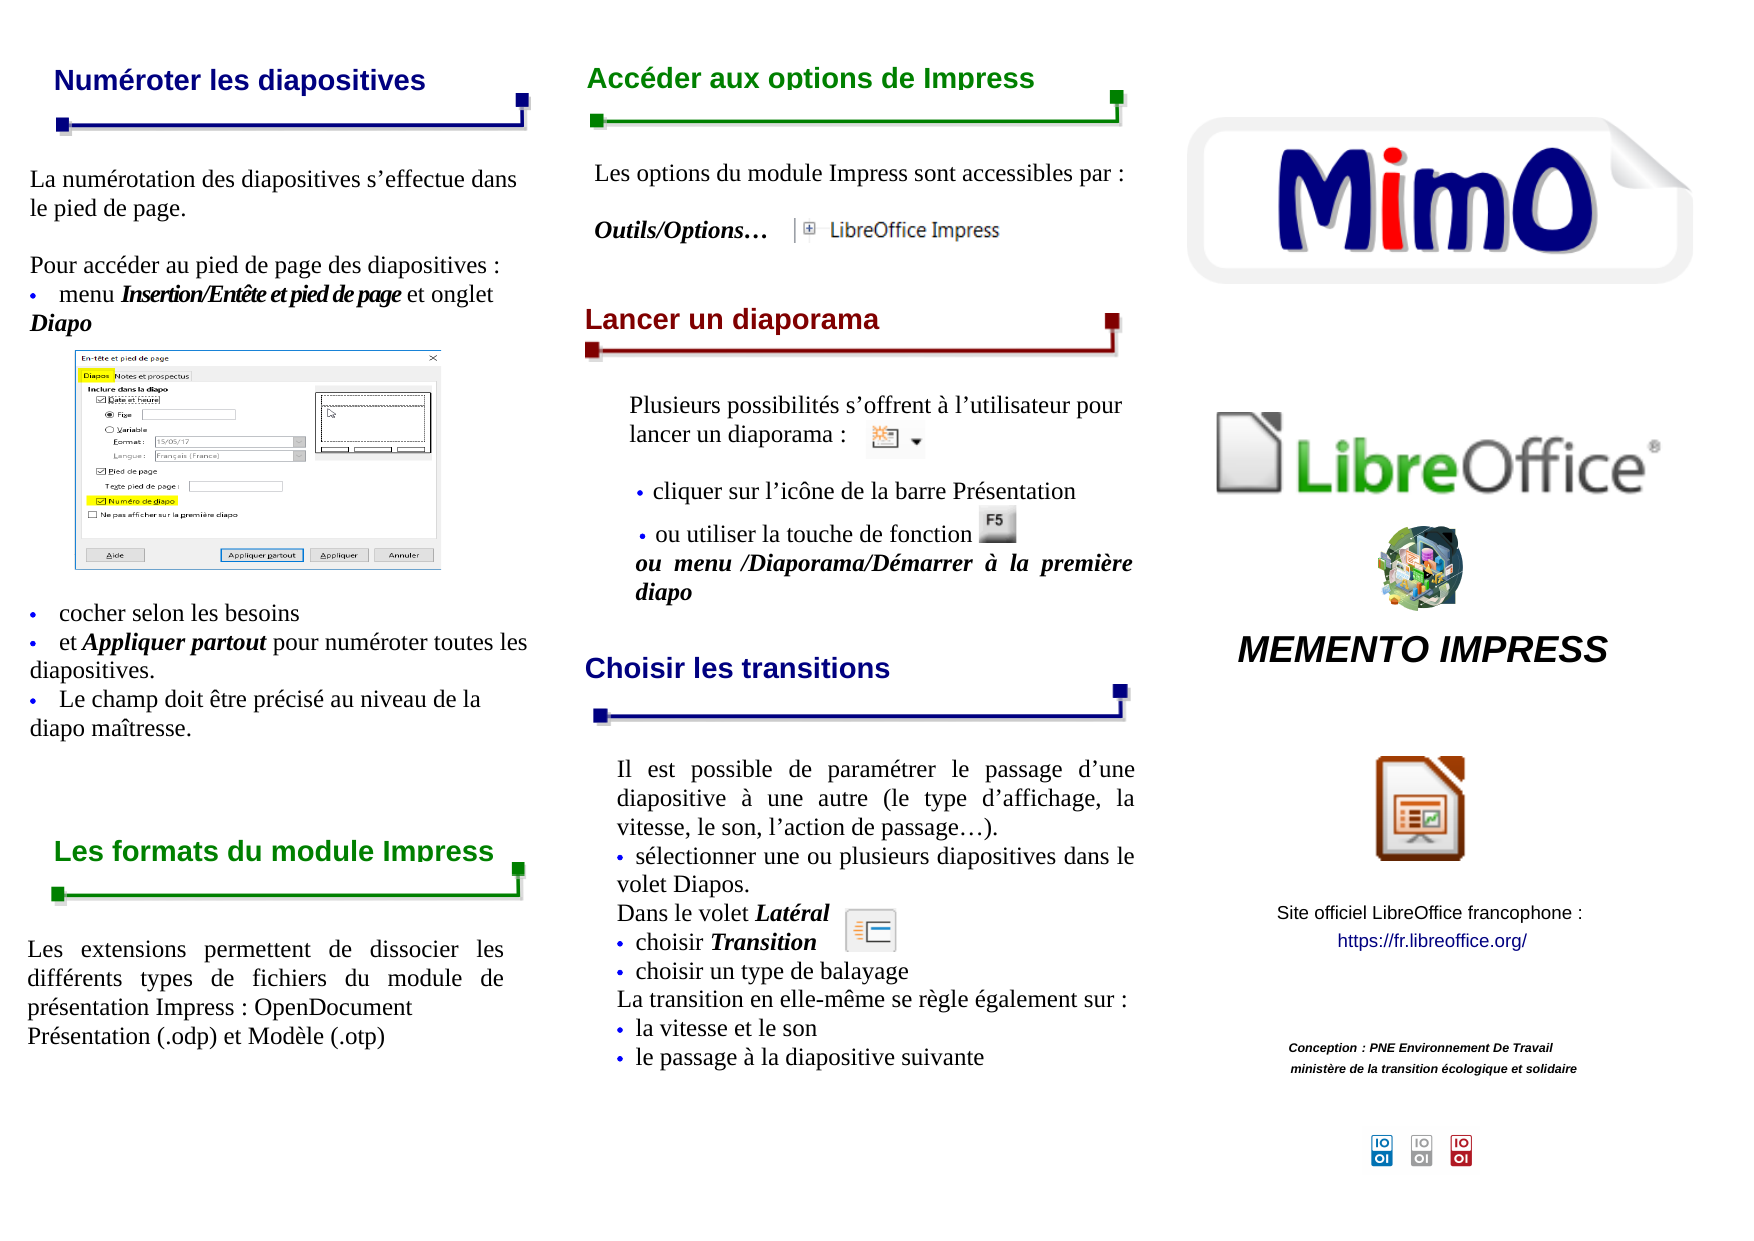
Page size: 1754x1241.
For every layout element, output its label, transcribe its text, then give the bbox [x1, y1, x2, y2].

list sélectionner une ou plusieurs diapositives dans le volet Diapos. [617, 841, 1135, 898]
picture [74, 350, 442, 570]
picture [590, 90, 1128, 130]
text Outils/Options… [594, 215, 1135, 244]
picture [56, 93, 531, 136]
list choisir un type de balayage [617, 956, 1135, 984]
picture [796, 316, 803, 326]
text La transition en elle-même se règle également sur : [617, 984, 1135, 1013]
text La numérotation des diapositives s’effectue dans le pied de page. [29, 164, 528, 222]
picture [585, 313, 1123, 362]
list cliquer sur l’icône de la barre Présentation [637, 476, 1135, 505]
picture [793, 218, 1026, 243]
text MEMENTO IMPRESS [1154, 627, 1695, 670]
list le passage à la diapositive suivante [617, 1042, 1135, 1071]
picture [51, 862, 527, 906]
text Les extensions permettent de dissocier les différents types de fichiers du module de présentation Impress : OpenDocument Présentation (.odp) et Modèle (.otp) [27, 934, 504, 1049]
text Pour accéder au pied de page des diapositives : [29, 250, 528, 279]
picture [844, 908, 897, 952]
list et Appliquer partout pour numéroter toutes les diapositives. [29, 627, 528, 684]
text Dans le volet Latéral [617, 898, 1135, 927]
text Plusieurs possibilités s’offrent à l’utilisateur pour lancer un diaporama : [629, 390, 1135, 447]
list menu Insertion/Entête et pied de page et onglet Diapo [29, 279, 528, 337]
list Le champ doit être précisé au niveau de la diapo maîtresse. [29, 684, 528, 742]
text https://fr.libreoffice.org/ [1169, 930, 1695, 951]
picture [1368, 756, 1474, 861]
text Les options du module Impress sont accessibles par : [594, 158, 1135, 187]
text Il est possible de paramétrer le passage d’une diapositive à une autre (le type d’affichage, la vitesse, le son, l’action de passage…). [617, 754, 1135, 841]
picture [1187, 117, 1694, 284]
picture [1216, 412, 1663, 499]
list cocher selon les besoins [29, 598, 528, 627]
list ou utiliser la touche de fonction [639, 505, 1135, 548]
text ou menu /Diaporama/Démarrer à la première diapo [635, 548, 1135, 606]
list la vitesse et le son [617, 1013, 1135, 1042]
picture [865, 420, 926, 459]
text Site officiel LibreOffice francophone : [1169, 902, 1695, 923]
picture [1378, 526, 1464, 611]
text ministère de LA TRANSITION Écologique et Solidaire [1173, 1062, 1695, 1076]
list choisir Transition [617, 927, 1135, 956]
picture [978, 505, 1017, 543]
picture [737, 316, 744, 327]
text Conception : pne environnement DE TRAVAIl [1147, 1041, 1695, 1055]
picture [593, 684, 1131, 726]
picture [1362, 1126, 1481, 1175]
picture [780, 316, 786, 326]
